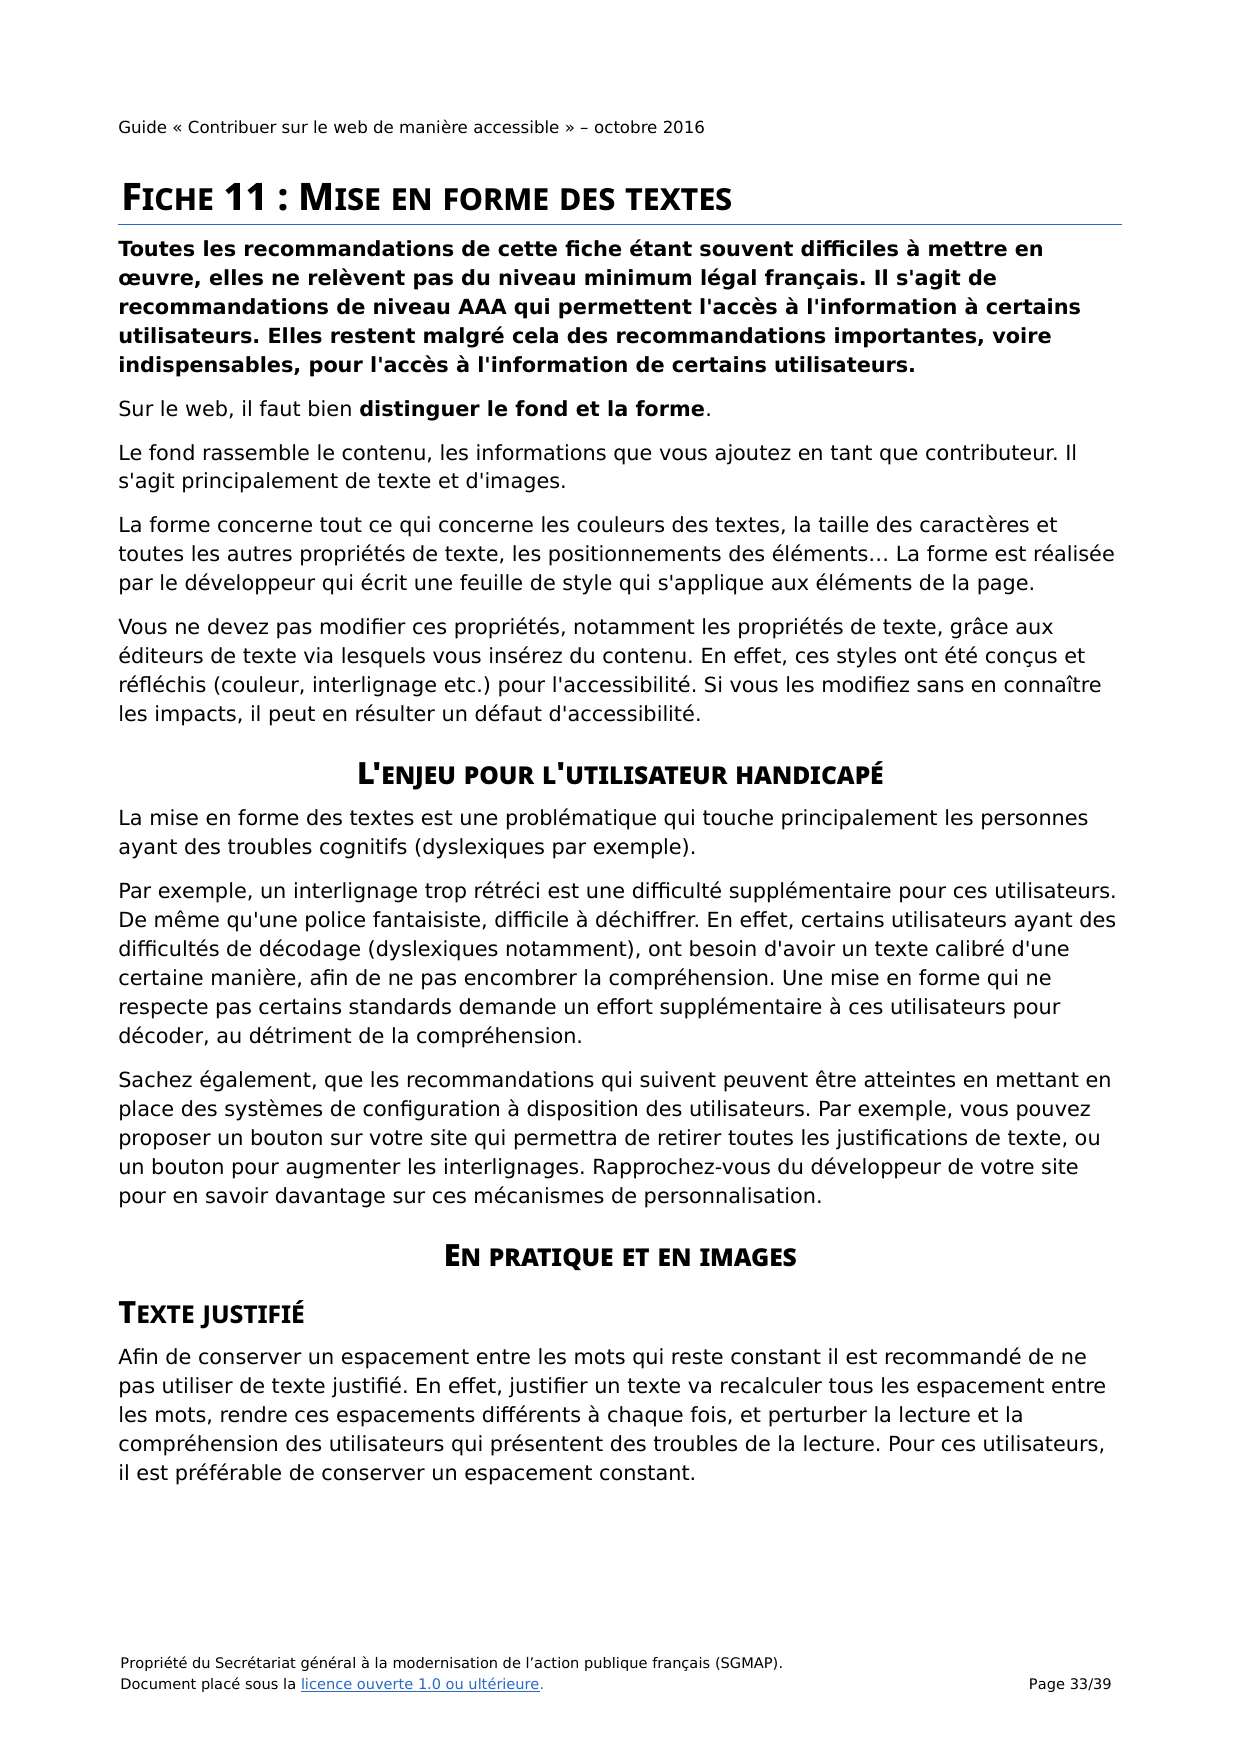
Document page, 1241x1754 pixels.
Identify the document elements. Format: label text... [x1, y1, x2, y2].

text Le fond rassemble le contenu, les informations que vous ajoutez en tant que contributeur. Il s'agit principalement de texte et d'images. [118, 441, 1122, 494]
subtitle Fiche 11 : Mise en forme des textes [118, 167, 1122, 224]
text Afin de conserver un espacement entre les mots qui reste constant il est recommandé de ne pas utiliser de texte justifié. En effet, justifier un texte va recalculer tous les espacement entre les mots, rendre ces espacements différents à chaque fois, et perturber la lecture et la compréhension des utilisateurs qui présentent des troubles de la lecture. Pour ces utilisateurs, il est préférable de conserver un espacement constant. [118, 1345, 1122, 1485]
subtitle Texte justifié [118, 1291, 1122, 1332]
text La forme concerne tout ce qui concerne les couleurs des textes, la taille des caractères et toutes les autres propriétés de texte, les positionnements des éléments… La forme est réalisée par le développeur qui écrit une feuille de style qui s'applique aux éléments de la page. [118, 513, 1122, 596]
subtitle L'enjeu pour l'utilisateur handicapé [118, 752, 1122, 794]
text Toutes les recommandations de cette fiche étant souvent difficiles à mettre en œuvre, elles ne relèvent pas du niveau minimum légal français. Il s'agit de recommandations de niveau AAA qui permettent l'accès à l'information à certains utilisateurs. Elles restent malgré cela des recommandations importantes, voire indispensables, pour l'accès à l'information de certains utilisateurs. [118, 237, 1122, 377]
text Vous ne devez pas modifier ces propriétés, notamment les propriétés de texte, grâce aux éditeurs de texte via lesquels vous insérez du contenu. En effet, ces styles ont été conçus et réfléchis (couleur, interlignage etc.) pour l'accessibilité. Si vous les modifiez sans en connaître les impacts, il peut en résulter un défaut d'accessibilité. [118, 615, 1122, 726]
text Sur le web, il faut bien distinguer le fond et la forme. [118, 397, 1122, 421]
text Par exemple, un interlignage trop rétréci est une difficulté supplémentaire pour ces utilisateurs. De même qu'une police fantaisiste, difficile à déchiffrer. En effet, certains utilisateurs ayant des difficultés de décodage (dyslexiques notamment), ont besoin d'avoir un texte calibré d'une certaine manière, afin de ne pas encombrer la compréhension. Une mise en forme qui ne respecte pas certains standards demande un effort supplémentaire à ces utilisateurs pour décoder, au détriment de la compréhension. [118, 879, 1122, 1049]
subtitle En pratique et en images [118, 1234, 1122, 1276]
text Sachez également, que les recommandations qui suivent peuvent être atteintes en mettant en place des systèmes de configuration à disposition des utilisateurs. Par exemple, vous pouvez proposer un bouton sur votre site qui permettra de retirer toutes les justifications de texte, ou un bouton pour augmenter les interlignages. Rapprochez-vous du développeur de votre site pour en savoir davantage sur ces mécanismes de personnalisation. [118, 1068, 1122, 1208]
text La mise en forme des textes est une problématique qui touche principalement les personnes ayant des troubles cognitifs (dyslexiques par exemple). [118, 806, 1122, 860]
